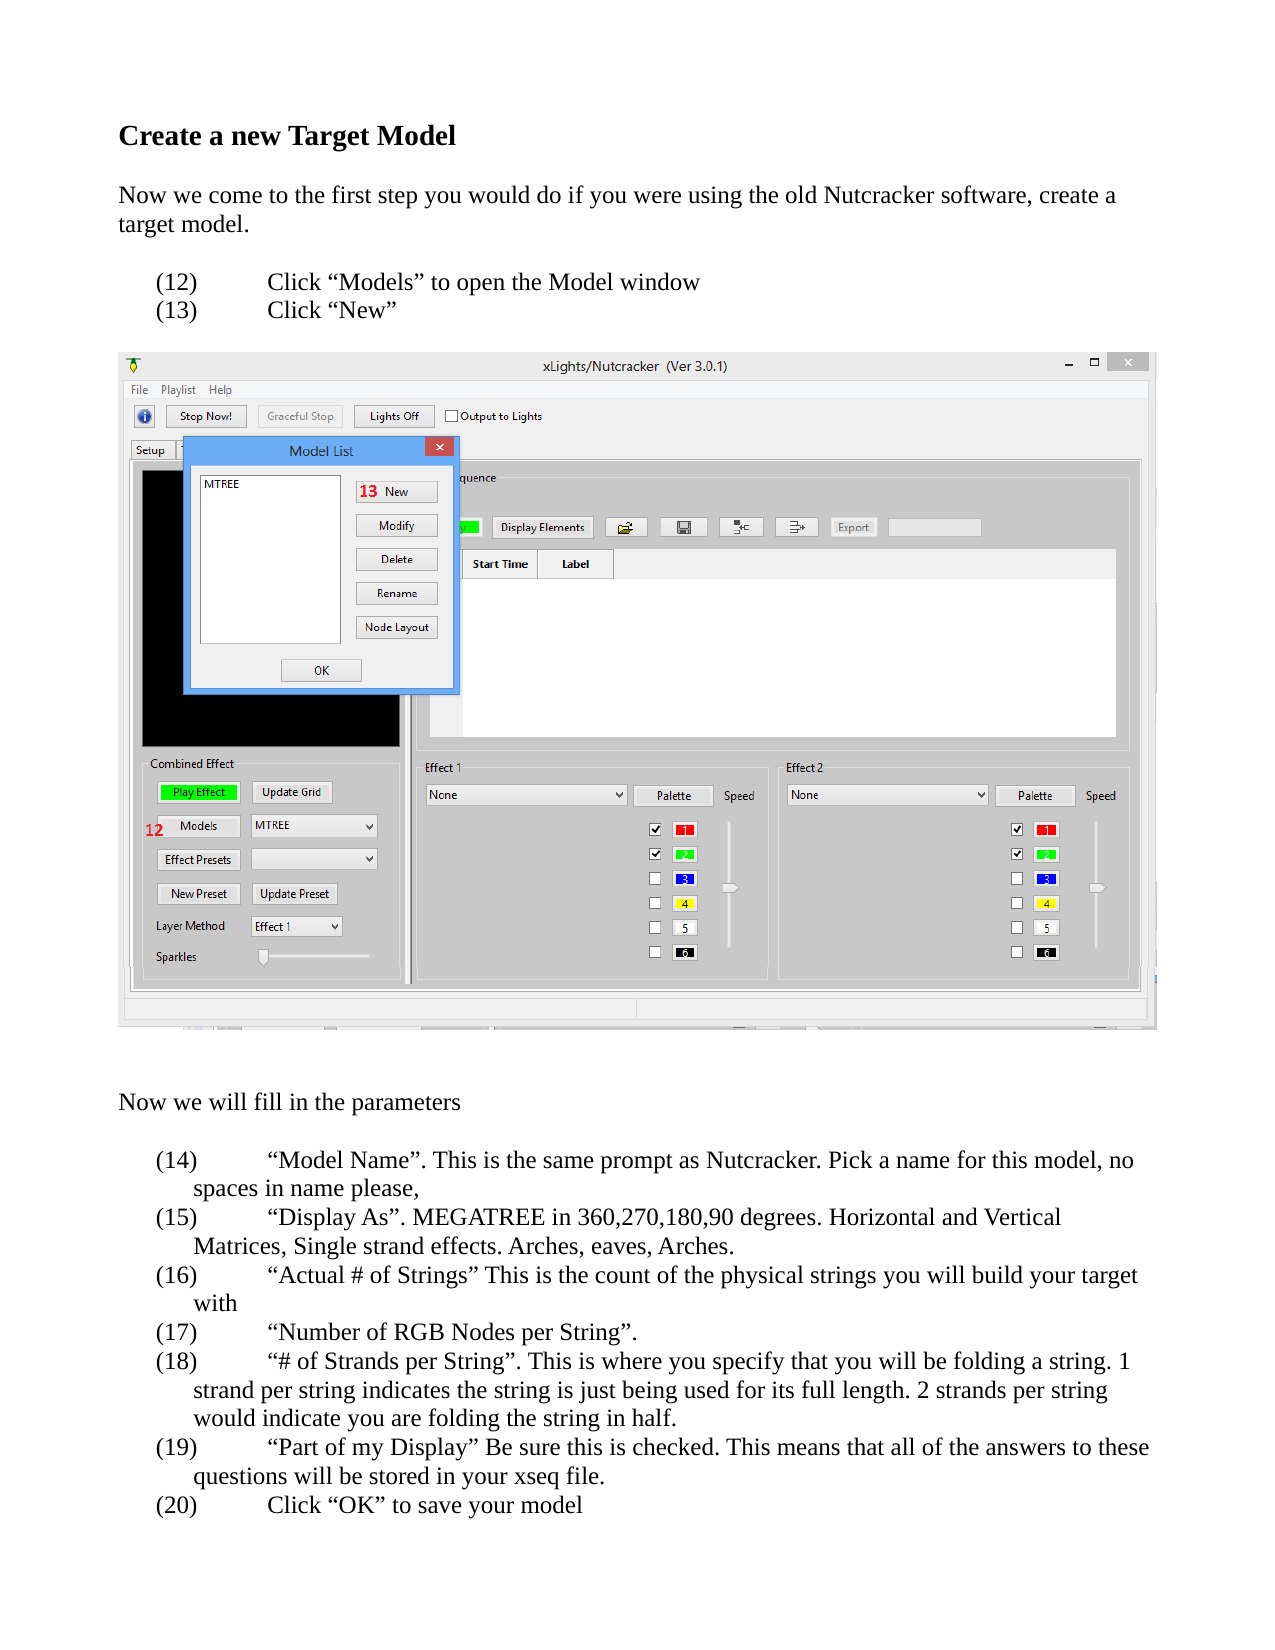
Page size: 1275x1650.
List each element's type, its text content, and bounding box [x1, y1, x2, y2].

picture [118, 352, 1157, 1030]
text Create a new Target Model [118, 118, 1157, 152]
list Click “Models” to open the Model window [156, 267, 1157, 295]
list “Display As”. MEGATREE in 360,270,180,90 degrees. Horizontal and Vertical Matrices, Single strand effects. Arches, eaves, Arches. [156, 1202, 1157, 1260]
list Click “OK” to save your model [156, 1490, 1157, 1518]
list “Number of RGB Nodes per String”. [156, 1317, 1157, 1346]
text Now we come to the first step you would do if you were using the old Nutcracker software, create a target model. [118, 180, 1157, 238]
text Now we will fill in the parameters [118, 1087, 1157, 1116]
list “Part of my Display” Be sure this is checked. This means that all of the answers to these questions will be stored in your xseq file. [156, 1432, 1157, 1490]
list “# of Strands per String”. This is where you specify that you will be folding a string. 1 strand per string indicates the string is just being used for its full length. 2 strands per string would indicate you are folding the string in half. [156, 1346, 1157, 1432]
list “Actual # of Strings” This is the count of the physical strings you will build your target with [156, 1260, 1157, 1317]
list “Model Name”. This is the same prompt as Nutcracker. Pick a name for this model, no spaces in name please, [156, 1145, 1157, 1202]
list Click “New” [156, 295, 1157, 324]
